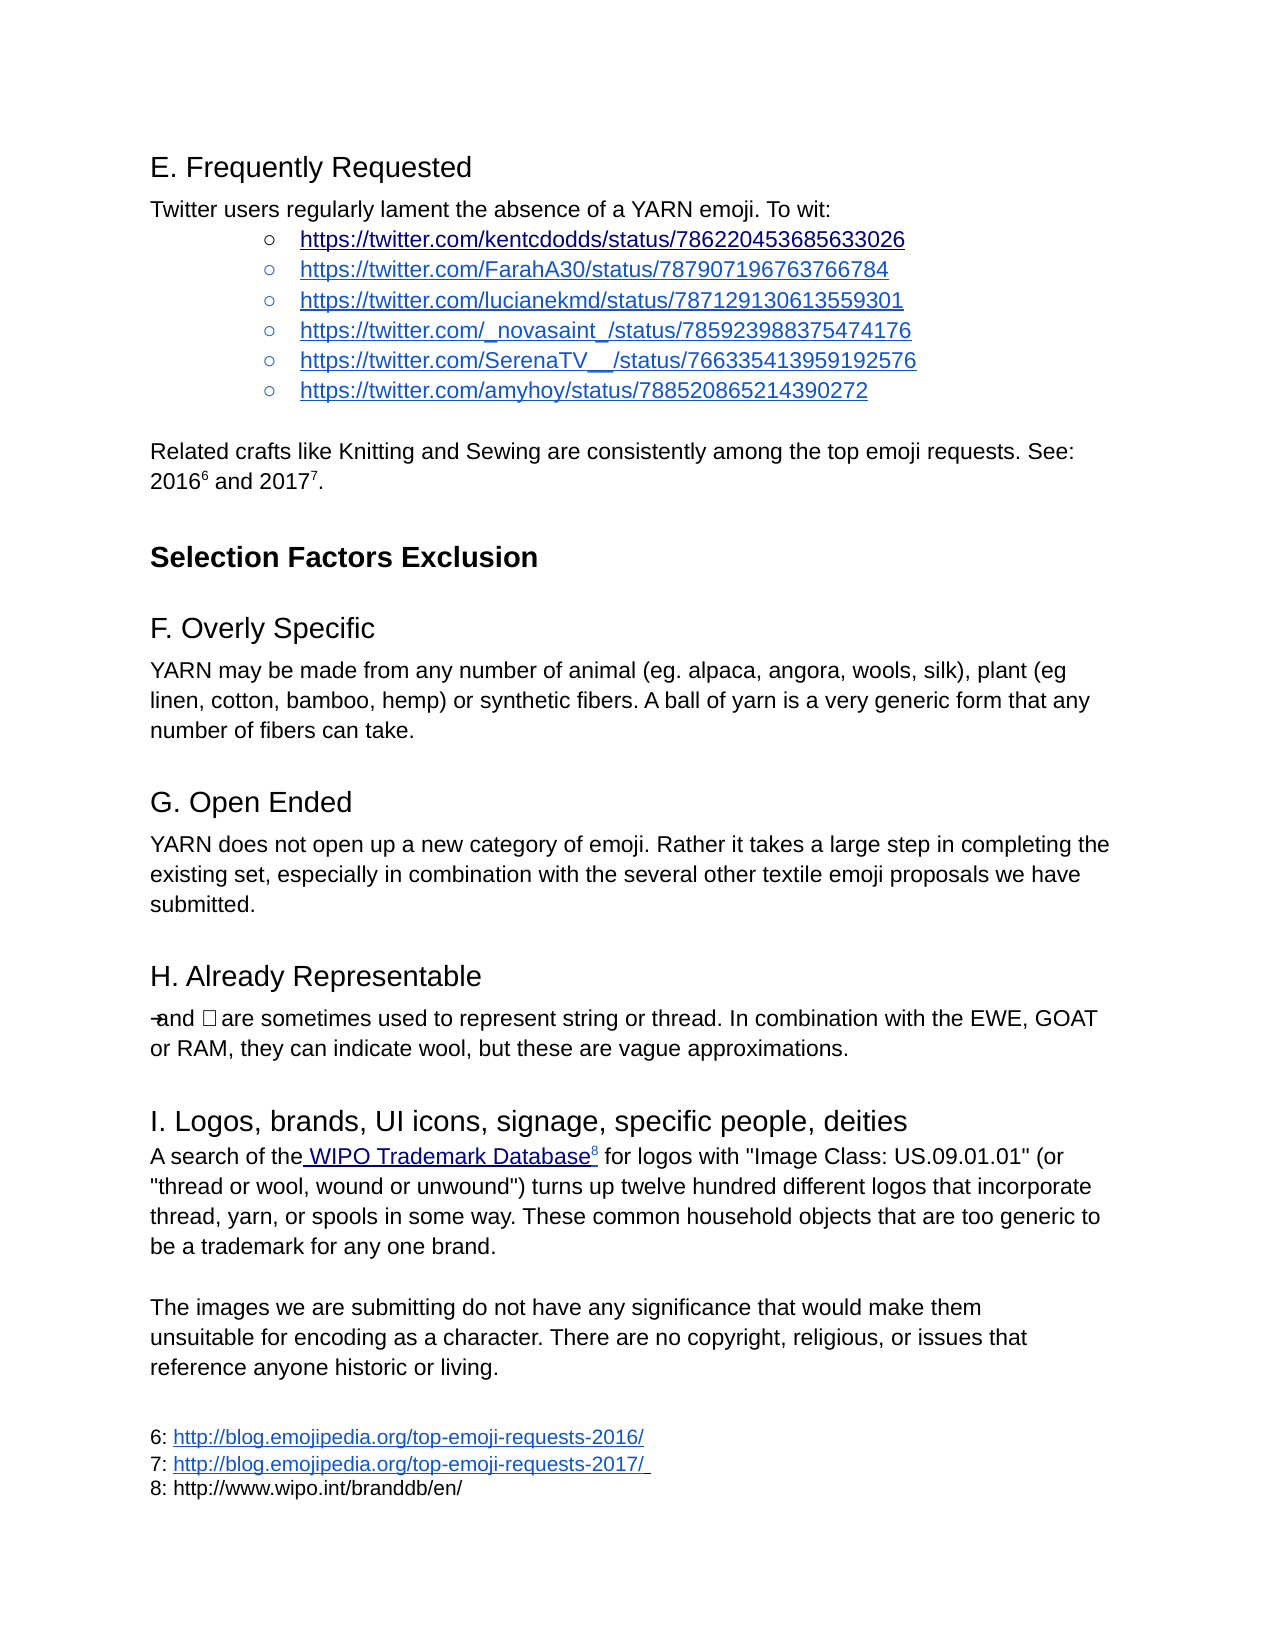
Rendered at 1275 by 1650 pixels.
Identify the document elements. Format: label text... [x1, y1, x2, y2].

text I. Logos, brands, UI icons, signage, specific people, deities [150, 1104, 1125, 1138]
list https://twitter.com/SerenaTV__/status/766335413959192576 [262, 347, 1125, 373]
text Twitter users regularly lament the absence of a YARN emoji. To wit: [150, 196, 1125, 222]
subtitle G. Open Ended [150, 785, 1125, 818]
text A search of the WIPO Trademark Database for logos with "Image Class: US.09.01.01" (or "thread or wool, wound or unwound") turns up twelve hundred different logos that incorporate thread, yarn, or spools in some way. These common household objects that are too generic to be a trademark for any one brand. [150, 1143, 1125, 1260]
subtitle H. Already Representable [150, 959, 1125, 993]
text YARN may be made from any number of animal (eg. alpaca, angora, wools, silk), plant (eg linen, cotton, bamboo, hemp) or synthetic fibers. A ball of yarn is a very generic form that any number of fibers can take. [150, 657, 1125, 744]
subtitle F. Overly Specific [150, 611, 1125, 644]
text http://blog.emojipedia.org/top-emoji-requests-2016/ [150, 1423, 1125, 1450]
text unsuitable for encoding as a character. There are no copyright, religious, or issues that [150, 1324, 1125, 1350]
subtitle E. Frequently Requested [150, 150, 1125, 183]
list https://twitter.com/_novasaint_/status/785923988375474176 [262, 317, 1125, 343]
text http://blog.emojipedia.org/top-emoji-requests-2017/ [150, 1450, 1125, 1476]
text http://www.wipo.int/branddb/en/ [150, 1476, 1125, 1500]
text The images we are submitting do not have any significance that would make them [150, 1294, 1125, 1320]
list https://twitter.com/kentcdodds/status/786220453685633026 [262, 226, 1125, 253]
text Related crafts like Knitting and Sewing are consistently among the top emoji requests. See: 2016 and 2017. [150, 438, 1125, 494]
text YARN does not open up a new category of emoji. Rather it takes a large step in completing the existing set, especially in combination with the several other textile emoji proposals we have submitted. [150, 831, 1125, 918]
list https://twitter.com/lucianekmd/status/787129130613559301 [262, 287, 1125, 313]
list https://twitter.com/amyhoy/status/788520865214390272 [262, 377, 1125, 404]
text ➰ and ➿ are sometimes used to represent string or thread. In combination with the EWE, GOAT or RAM, they can indicate wool, but these are vague approximations. [150, 1005, 1125, 1062]
text reference anyone historic or living. [150, 1354, 1125, 1381]
subtitle Selection Factors Exclusion [150, 540, 1125, 573]
list https://twitter.com/FarahA30/status/787907196763766784 [262, 256, 1125, 283]
